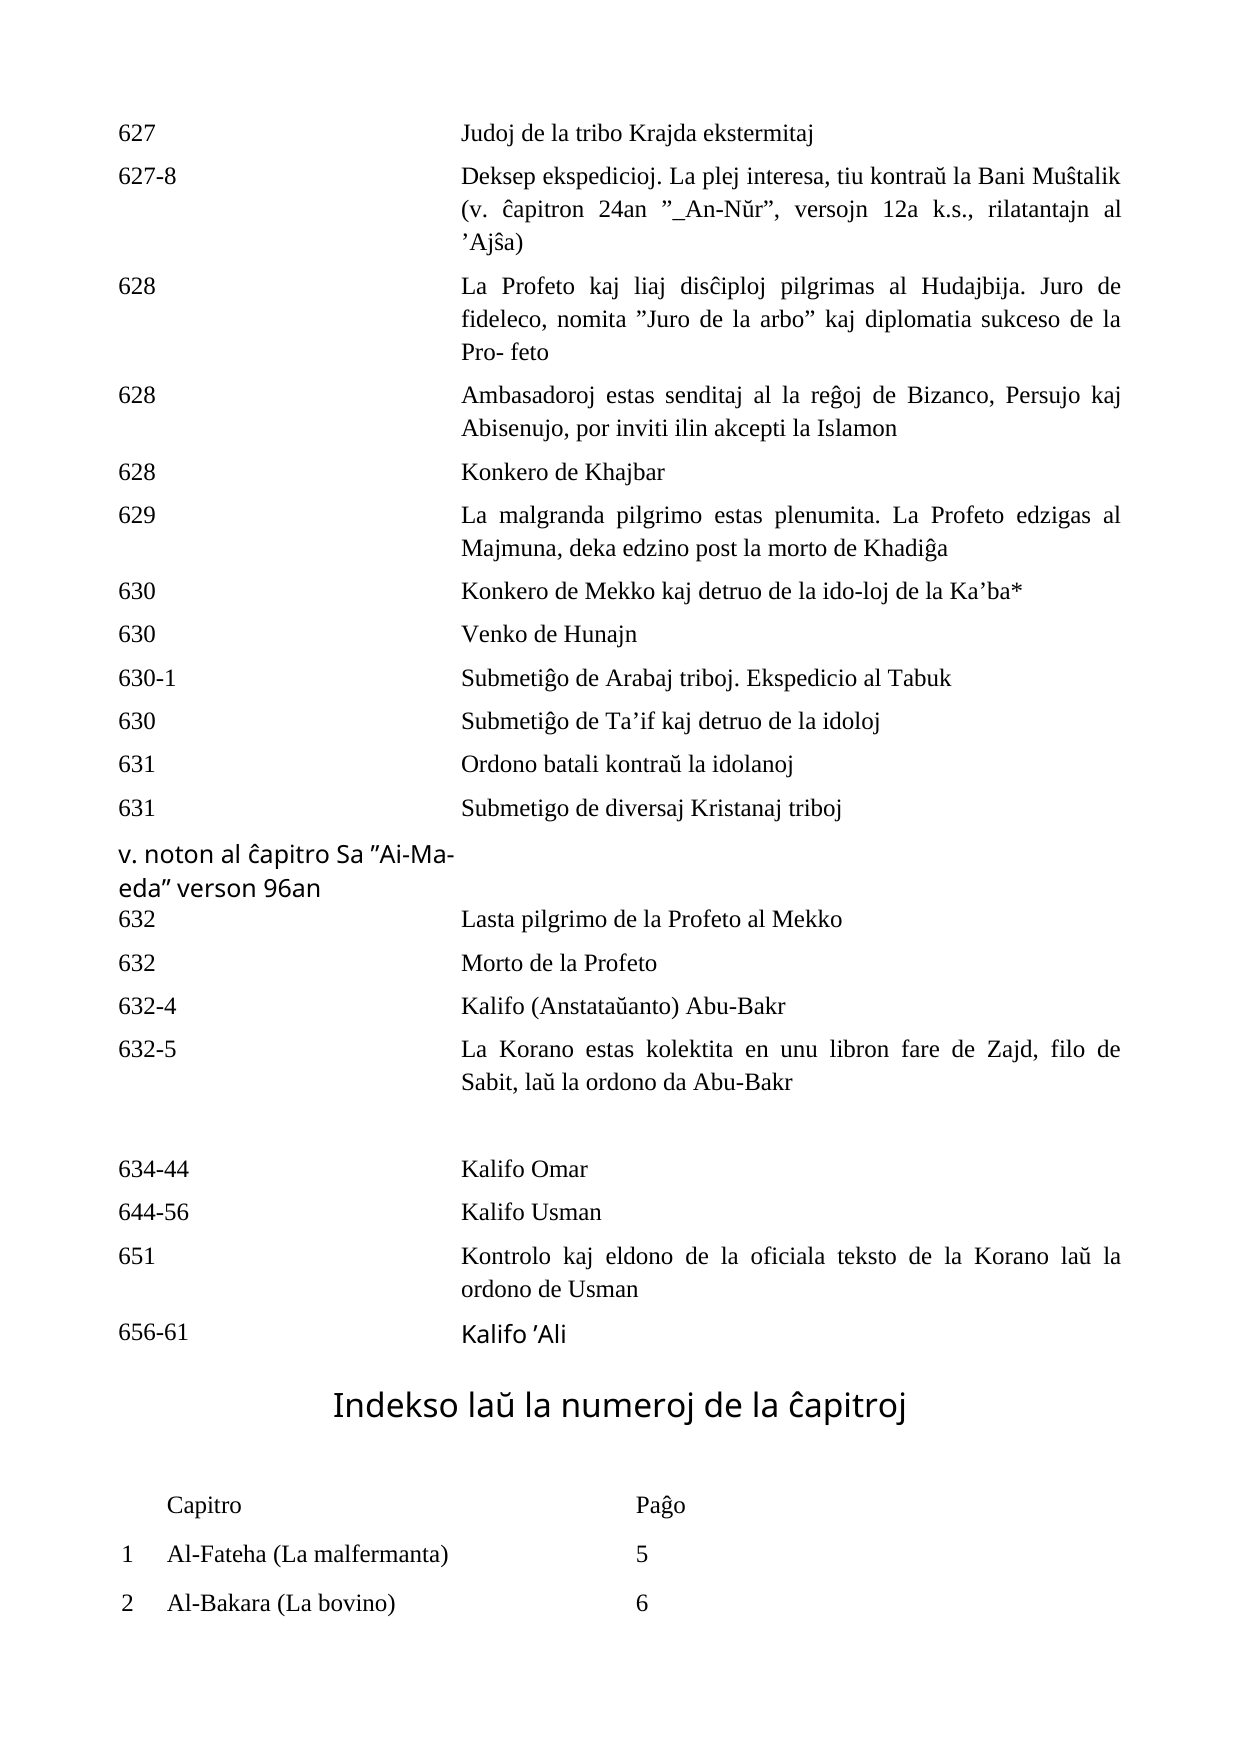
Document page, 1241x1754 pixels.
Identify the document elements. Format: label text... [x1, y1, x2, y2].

table_cell 628 [118, 271, 461, 380]
table_cell Submetiĝo de Ta’if kaj detruo de la idoloj [461, 706, 1122, 749]
table_cell 630-1 [118, 663, 461, 706]
table_cell 631 [118, 793, 461, 836]
table_cell 630 [118, 620, 461, 663]
table_cell 644-56 [118, 1198, 461, 1241]
table_cell 627 [118, 118, 461, 161]
table_cell Judoj de la tribo Krajda ekstermitaj [461, 118, 1122, 161]
table_cell 632-4 [118, 991, 461, 1034]
table_cell Konkero de Mekko kaj detruo de la ido-loj de la Ka’ba* [461, 576, 1122, 619]
table_cell 5 [633, 1536, 691, 1585]
table_cell Kalifo (Anstataŭanto) Abu-Bakr [461, 991, 1122, 1034]
table_cell Al-Bakara (La bovino) [164, 1585, 633, 1634]
table_cell Deksep ekspedicioj. La plej interesa, tiu kontraŭ la Bani Muŝtalik (v. ĉapitron 24an ”_An-Nŭr”, versojn 12a k.s., rilatantajn al ’Ajŝa) [461, 161, 1122, 271]
table_cell 630 [118, 576, 461, 619]
table_cell 627-8 [118, 161, 461, 271]
table_cell Kalifo Usman [461, 1198, 1122, 1241]
table_header [118, 1487, 164, 1536]
table_cell La Profeto kaj liaj disĉiploj pilgrimas al Hudajbija. Juro de fideleco, nomita ”Juro de la arbo” kaj diplomatia sukceso de la Pro- feto [461, 271, 1122, 380]
table_cell 628 [118, 380, 461, 457]
table_cell v. noton al ĉapitro Sa ”Ai-Ma-eda” verson 96an [118, 836, 461, 904]
table_cell [461, 1111, 1122, 1154]
table_cell 2 [118, 1585, 164, 1634]
table_cell 634-44 [118, 1154, 461, 1197]
table_cell Submetigo de diversaj Kristanaj triboj [461, 793, 1122, 836]
table_cell La malgranda pilgrimo estas plenumita. La Profeto edzigas al Majmuna, deka edzino post la morto de Khadiĝa [461, 500, 1122, 576]
table_header Capitro [164, 1487, 633, 1536]
table_cell Ambasadoroj estas senditaj al la reĝoj de Bizanco, Persujo kaj Abisenujo, por inviti ilin akcepti la Islamon [461, 380, 1122, 457]
table_cell 632 [118, 948, 461, 991]
table_cell Submetiĝo de Arabaj triboj. Ekspedicio al Tabuk [461, 663, 1122, 706]
table_cell Kalifo ’Ali [461, 1317, 1122, 1360]
table_cell 630 [118, 706, 461, 749]
table_cell 656-61 [118, 1317, 461, 1360]
table_cell Kalifo Omar [461, 1154, 1122, 1197]
table_cell Morto de la Profeto [461, 948, 1122, 991]
table_cell Ordono batali kontraŭ la idolanoj [461, 750, 1122, 793]
table_cell Konkero de Khajbar [461, 457, 1122, 500]
table_cell 6 [633, 1585, 691, 1634]
table_cell 628 [118, 457, 461, 500]
subtitle Indekso laŭ la numeroj de la ĉapitroj [118, 1381, 1122, 1427]
table_cell Lasta pilgrimo de la Profeto al Mekko [461, 904, 1122, 948]
table_header Paĝo [633, 1487, 691, 1536]
table_cell La Korano estas kolektita en unu libron fare de Zajd, filo de Sabit, laŭ la ordono da Abu-Bakr [461, 1034, 1122, 1111]
table_cell 632 [118, 904, 461, 948]
table_cell Venko de Hunajn [461, 620, 1122, 663]
table_cell 651 [118, 1241, 461, 1317]
table_cell 632-5 [118, 1034, 461, 1111]
table_cell 629 [118, 500, 461, 576]
table_cell Al-Fateha (La malfermanta) [164, 1536, 633, 1585]
table_cell Kontrolo kaj eldono de la oficiala teksto de la Korano laŭ la ordono de Usman [461, 1241, 1122, 1317]
table_cell [118, 1111, 461, 1154]
table_cell [461, 836, 1122, 904]
table_cell 631 [118, 750, 461, 793]
table_cell 1 [118, 1536, 164, 1585]
